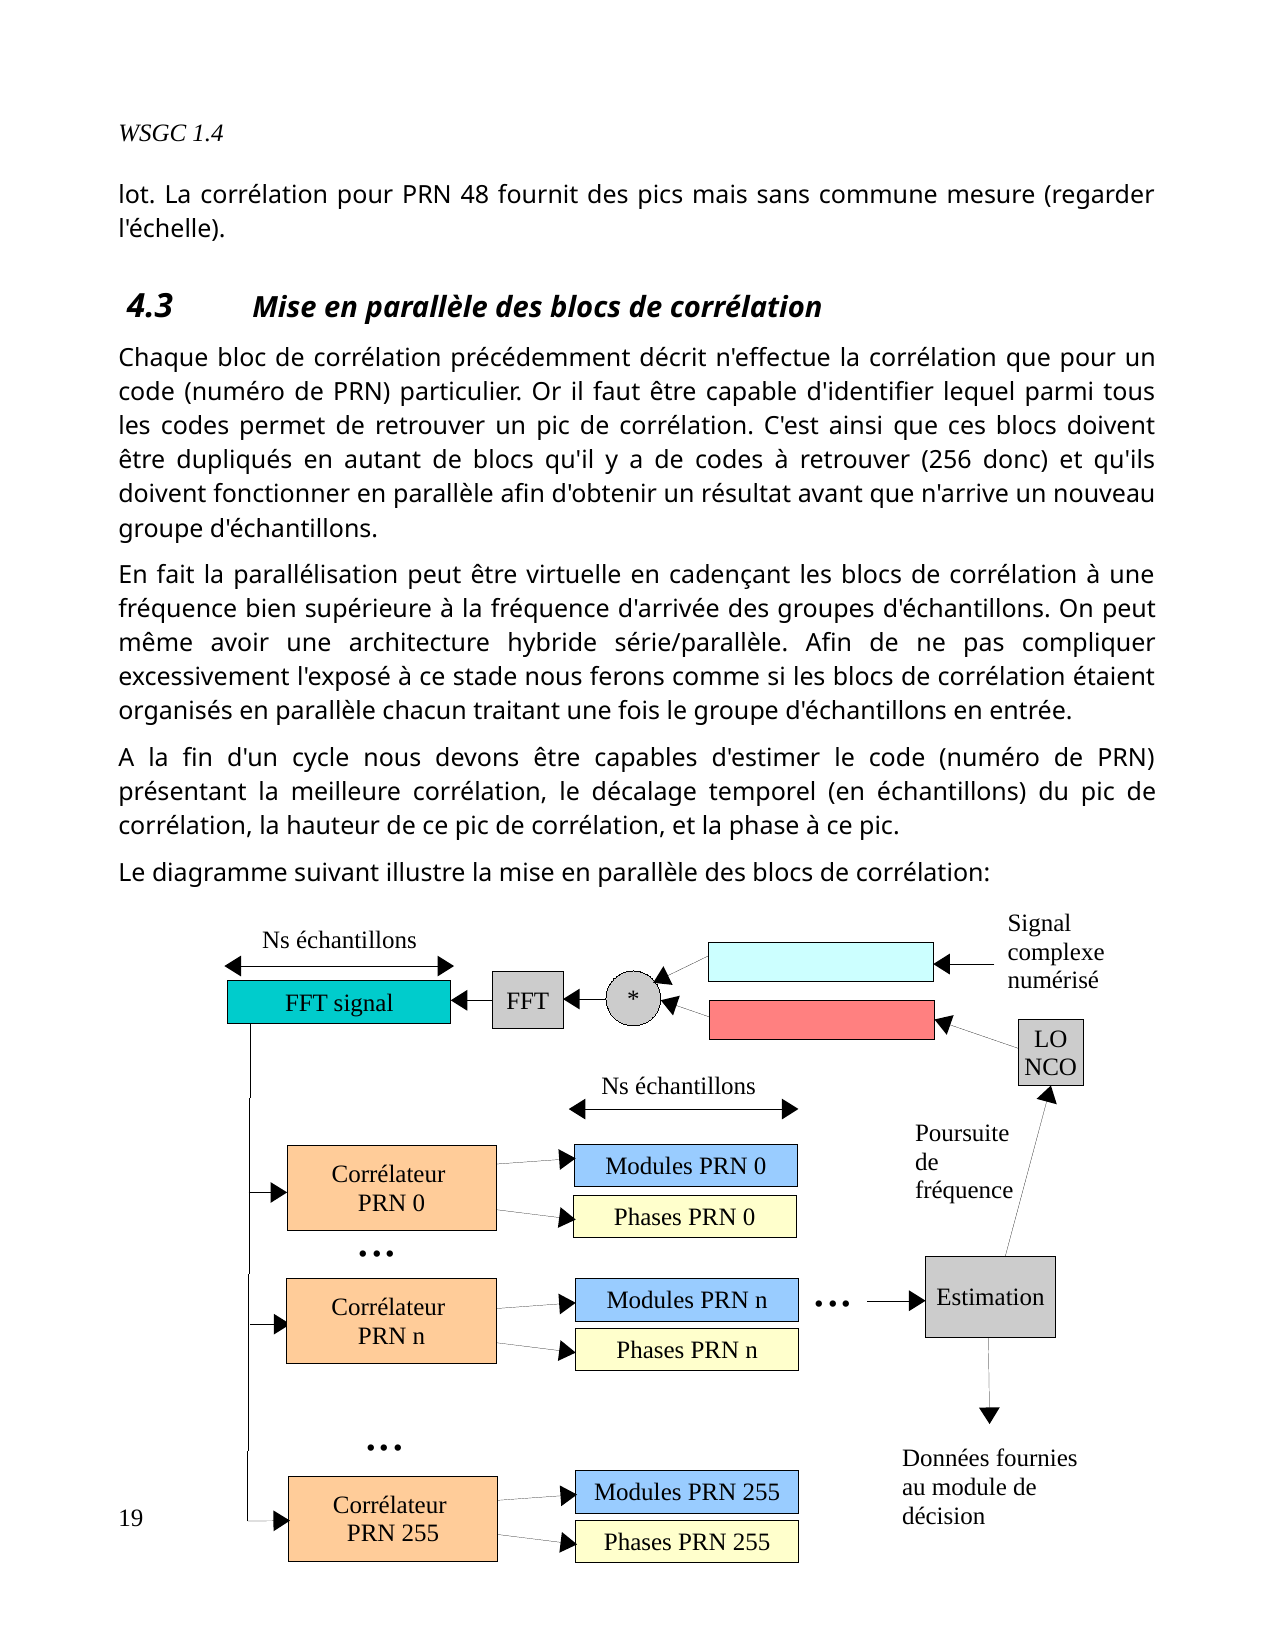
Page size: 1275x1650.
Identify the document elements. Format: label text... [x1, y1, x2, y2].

text Dans cet exemple le PRN 58 est corrélé. Le pic pour PRN 58 sort largement au dessus du lot. La corrélation pour PRN 48 fournit des pics mais sans commune mesure (regarder l'échelle). [118, 176, 1157, 244]
text Le diagramme suivant illustre la mise en parallèle des blocs de corrélation: [118, 854, 1157, 888]
text En fait la parallélisation peut être virtuelle en cadençant les blocs de corrélation à une fréquence bien supérieure à la fréquence d'arrivée des groupes d'échantillons. On peut même avoir une architecture hybride série/parallèle. Afin de ne pas compliquer excessivement l'exposé à ce stade nous ferons comme si les blocs de corrélation étaient organisés en parallèle chacun traitant une fois le groupe d'échantillons en entrée. [118, 557, 1157, 727]
text Chaque bloc de corrélation précédemment décrit n'effectue la corrélation que pour un code (numéro de PRN) particulier. Or il faut être capable d'identifier lequel parmi tous les codes permet de retrouver un pic de corrélation. C'est ainsi que ces blocs doivent être dupliqués en autant de blocs qu'il y a de codes à retrouver (256 donc) et qu'ils doivent fonctionner en parallèle afin d'obtenir un résultat avant que n'arrive un nouveau groupe d'échantillons. [118, 340, 1157, 544]
subtitle Mise en parallèle des blocs de corrélation [118, 282, 1157, 327]
text A la fin d'un cycle nous devons être capables d'estimer le code (numéro de PRN) présentant la meilleure corrélation, le décalage temporel (en échantillons) du pic de corrélation, la hauteur de ce pic de corrélation, et la phase à ce pic. [118, 739, 1157, 842]
